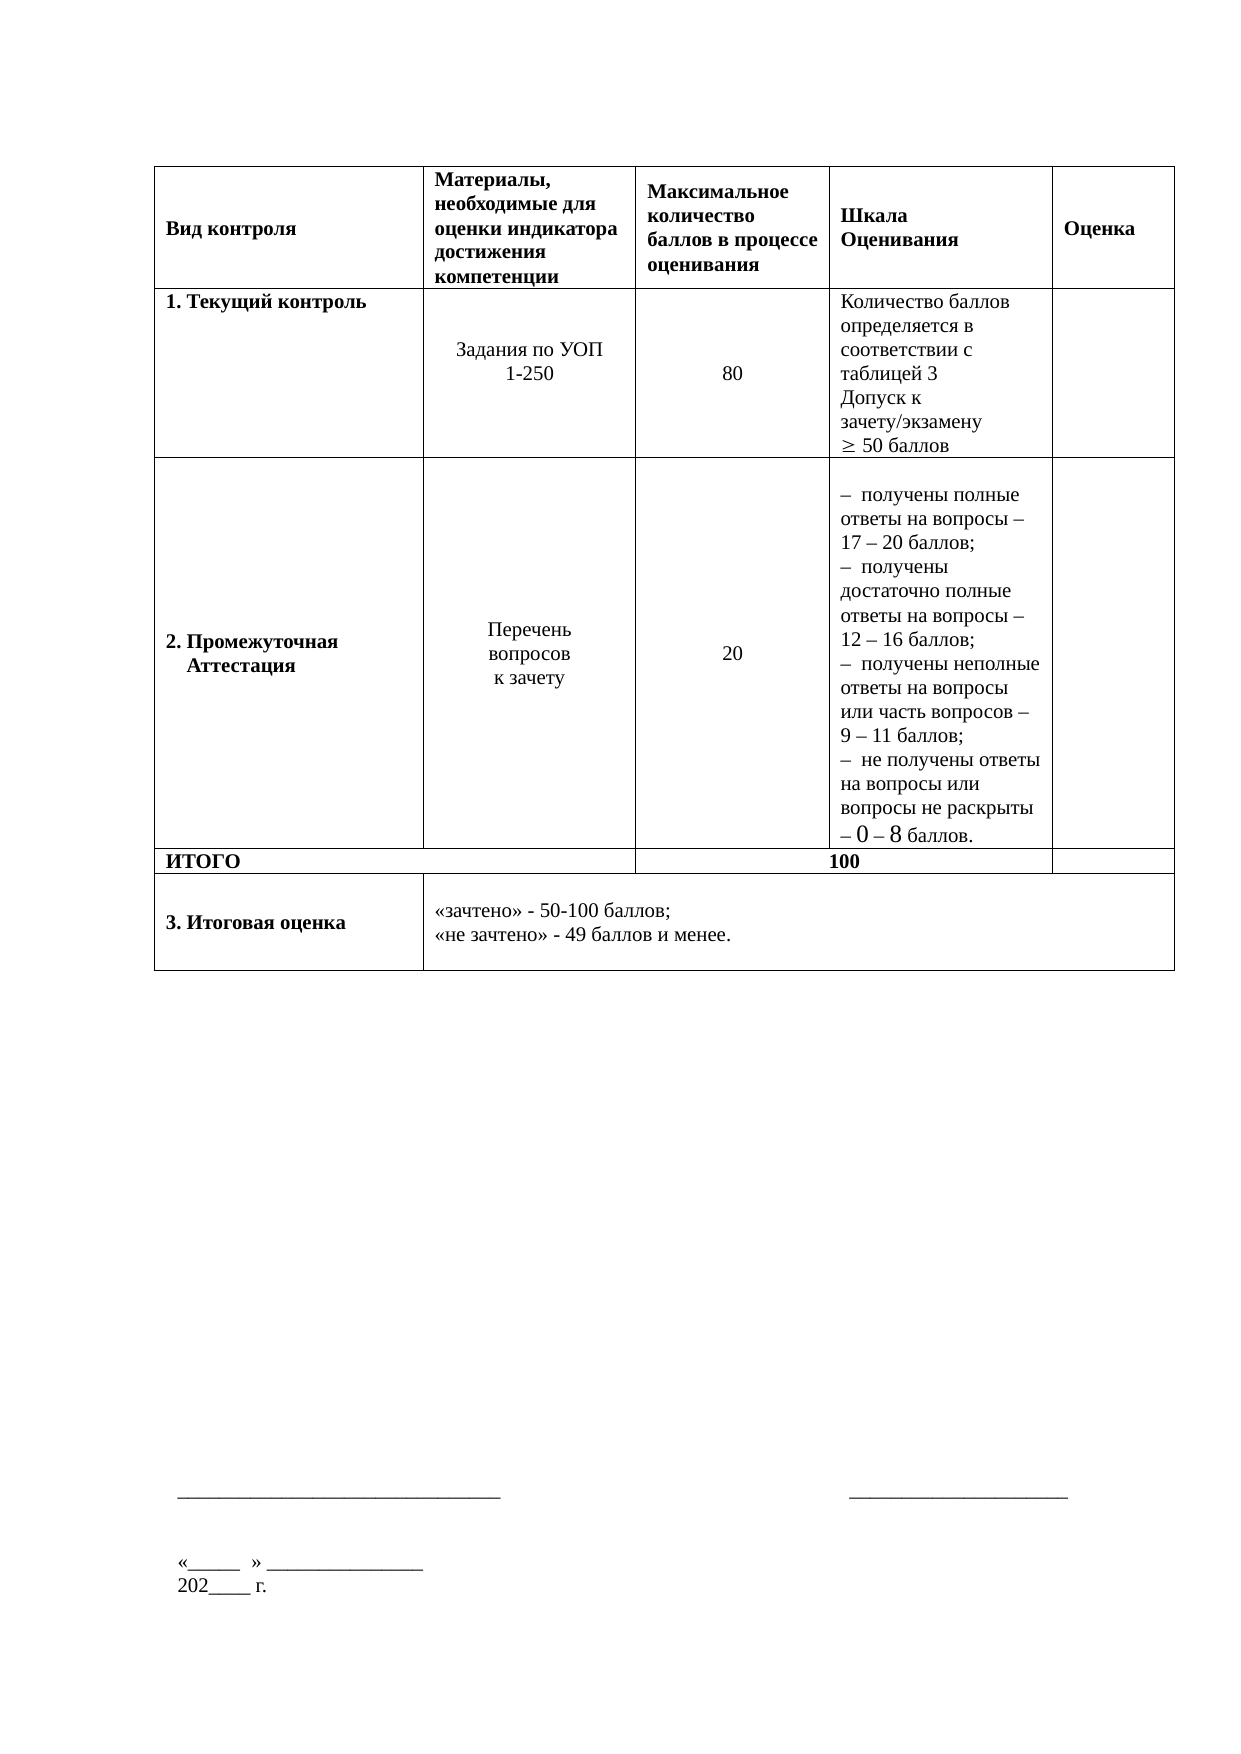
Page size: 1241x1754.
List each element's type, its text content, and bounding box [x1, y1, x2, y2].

table_header Вид контроля [155, 167, 423, 288]
table_cell ИТОГО [155, 849, 635, 873]
table_cell [1053, 458, 1174, 848]
table_cell [1053, 289, 1174, 457]
table_header Материалы, необходимые для оценки индикатора достижения компетенции [424, 167, 635, 288]
table_cell 2. Промежуточная Аттестация [155, 458, 423, 848]
table_cell Задания по УОП 1-250 [424, 289, 635, 457]
text «_____ » _______________ [177, 1549, 1152, 1573]
table_cell 20 [636, 458, 829, 848]
text 202____ г. [177, 1573, 1152, 1597]
table_cell 80 [636, 289, 829, 457]
table_header Оценка [1053, 167, 1174, 288]
table_cell Перечень вопросов к зачету [424, 458, 635, 848]
table_cell – получены полные ответы на вопросы – 17 – 20 баллов; – получены достаточно полные ответы на вопросы – 12 – 16 баллов; – получены неполные ответы на вопросы или часть вопросов – 9 – 11 баллов; – не получены ответы на вопросы или вопросы не раскрыты – 0 – 8 баллов. [830, 458, 1052, 848]
text _______________________________ _____________________ [177, 1477, 1152, 1501]
table_cell 3. Итоговая оценка [155, 874, 423, 970]
table_header Максимальное количество баллов в процессе оценивания [636, 167, 829, 288]
table_cell 1. Текущий контроль [155, 289, 423, 457]
table_cell [1053, 849, 1174, 873]
table_header Шкала Оценивания [830, 167, 1052, 288]
table_cell «зачтено» - 50-100 баллов; «не зачтено» - 49 баллов и менее. [424, 874, 1174, 970]
table_cell 100 [636, 849, 1052, 873]
table_cell Количество баллов определяется в соответствии с таблицей 3 Допуск к зачету/экзамену  50 баллов [830, 289, 1052, 457]
